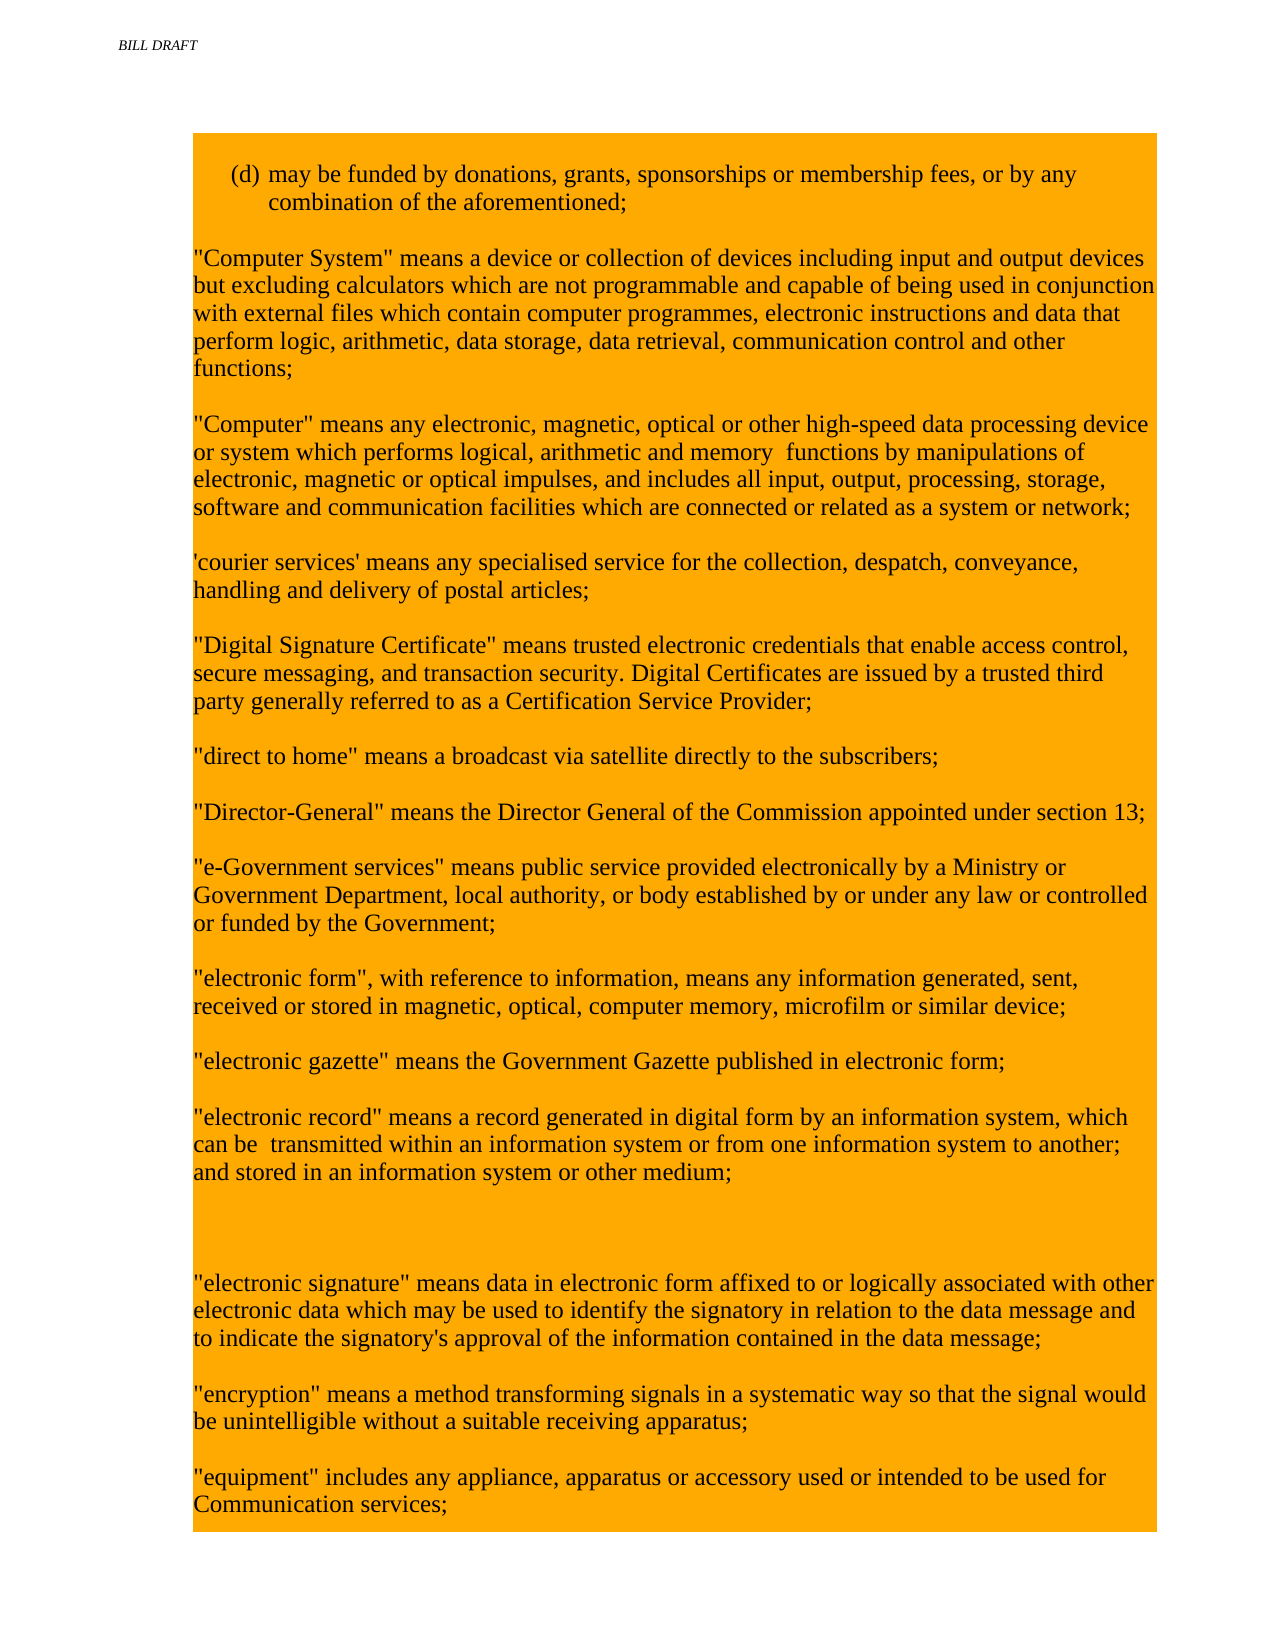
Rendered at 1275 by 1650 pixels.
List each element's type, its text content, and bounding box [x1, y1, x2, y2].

text "electronic signature" means data in electronic form affixed to or logically associated with other electronic data which may be used to identify the signatory in relation to the data message and to indicate the signatory's approval of the information contained in the data message; [193, 1269, 1157, 1352]
text "electronic gazette" means the Government Gazette published in electronic form; [193, 1047, 1157, 1075]
text "Director-General" means the Director General of the Commission appointed under section 13; [193, 798, 1157, 826]
list may be funded by donations, grants, sponsorships or membership fees, or by any combination of the aforementioned; [231, 161, 1157, 216]
text "Digital Signature Certificate" means trusted electronic credentials that enable access control, secure messaging, and transaction security. Digital Certificates are issued by a trusted third party generally referred to as a Certification Service Provider; [193, 632, 1157, 715]
text "electronic form", with reference to information, means any information generated, sent, received or stored in magnetic, optical, computer memory, microfilm or similar device; [193, 964, 1157, 1019]
text "e-Government services" means public service provided electronically by a Ministry or Government Department, local authority, or body established by or under any law or controlled or funded by the Government; [193, 853, 1157, 936]
text "direct to home" means a broadcast via satellite directly to the subscribers; [193, 742, 1157, 770]
text "Computer" means any electronic, magnetic, optical or other high-speed data processing device or system which performs logical, arithmetic and memory functions by manipulations of electronic, magnetic or optical impulses, and includes all input, output, processing, storage, software and communication facilities which are connected or related as a system or network; [193, 410, 1157, 521]
text "equipment" includes any appliance, apparatus or accessory used or intended to be used for Communication services; [193, 1463, 1157, 1518]
text 'courier services' means any specialised service for the collection, despatch, conveyance, handling and delivery of postal articles; [193, 548, 1157, 604]
text "encryption" means a method transforming signals in a systematic way so that the signal would be unintelligible without a suitable receiving apparatus; [193, 1380, 1157, 1435]
text "electronic record" means a record generated in digital form by an information system, which can be transmitted within an information system or from one information system to another; and stored in an information system or other medium; [193, 1103, 1157, 1186]
text "Computer System" means a device or collection of devices including input and output devices but excluding calculators which are not programmable and capable of being used in conjunction with external files which contain computer programmes, electronic instructions and data that perform logic, arithmetic, data storage, data retrieval, communication control and other functions; [193, 244, 1157, 382]
